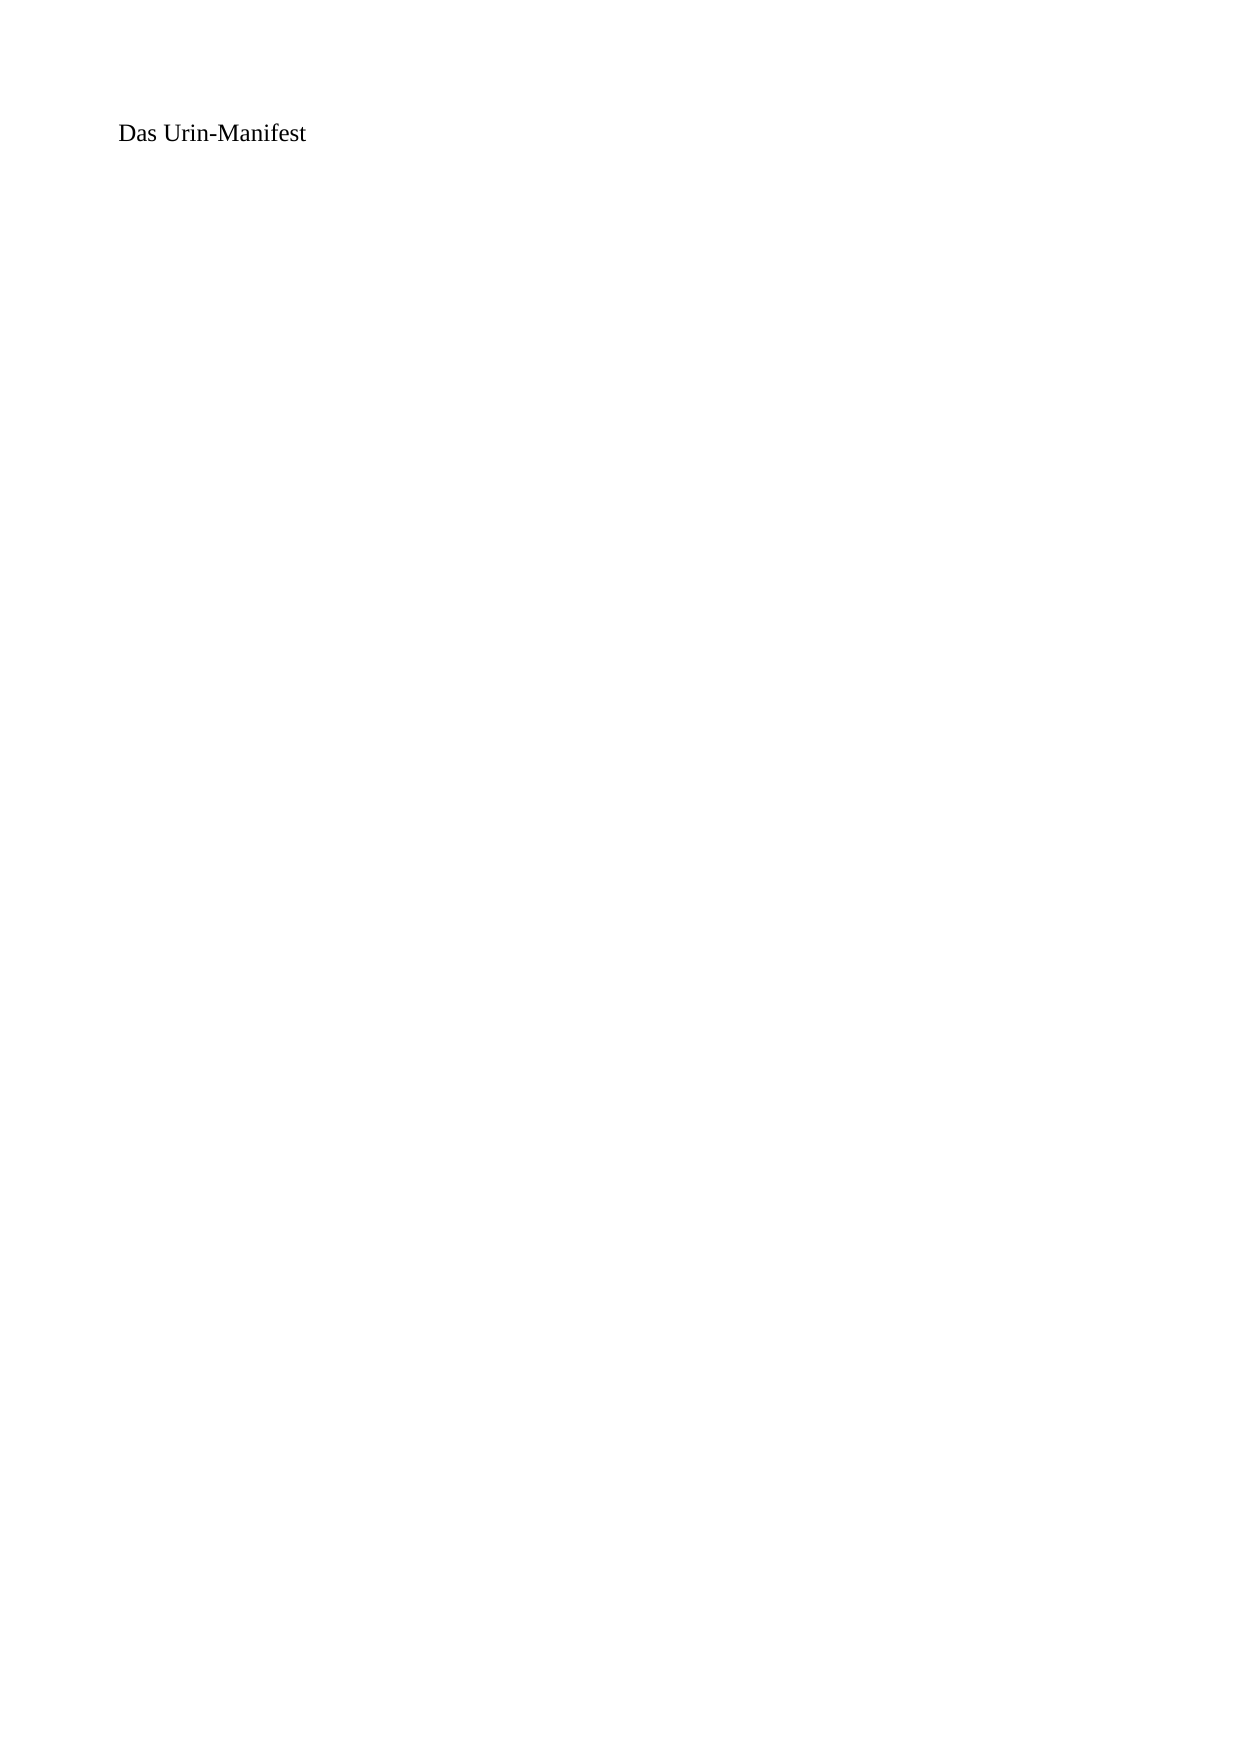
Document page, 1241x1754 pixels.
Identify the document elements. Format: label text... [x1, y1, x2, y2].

text Das Urin-Manifest [118, 118, 1122, 147]
